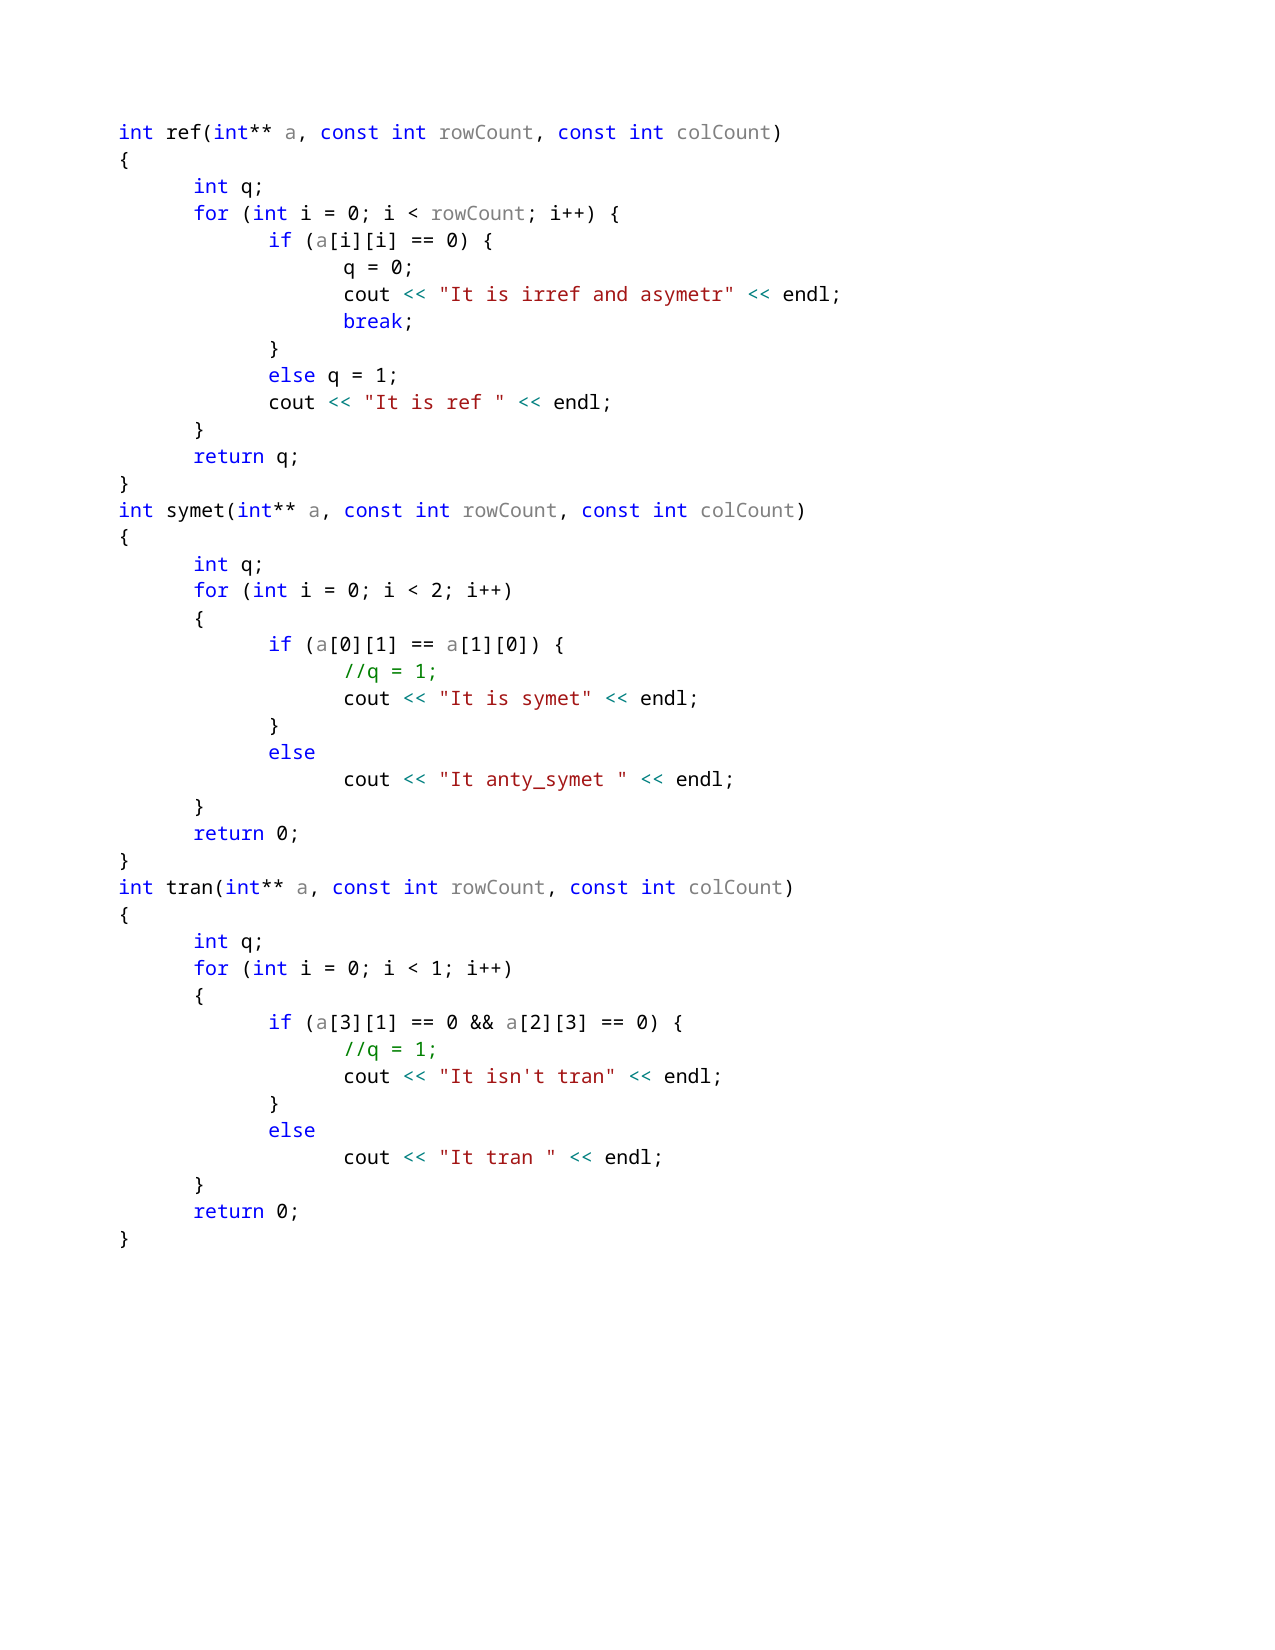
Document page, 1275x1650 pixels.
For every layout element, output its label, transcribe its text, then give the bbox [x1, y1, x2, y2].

text else q = 1; [118, 361, 1157, 388]
text q = 0; [118, 253, 1157, 280]
text cout << "It is irref and asymetr" << endl; [118, 280, 1157, 307]
text return q; [118, 442, 1157, 469]
text for (int i = 0; i < 2; i++) [118, 577, 1157, 604]
text { [118, 523, 1157, 550]
text } [118, 415, 1157, 442]
text return 0; [118, 819, 1157, 847]
text } [118, 1224, 1157, 1251]
text } [118, 712, 1157, 739]
text int tran(int** a, const int rowCount, const int colCount) [118, 873, 1157, 901]
text int q; [118, 927, 1157, 954]
text int ref(int** a, const int rowCount, const int colCount) [118, 118, 1157, 145]
text { [118, 901, 1157, 927]
text for (int i = 0; i < rowCount; i++) { [118, 199, 1157, 226]
text else [118, 739, 1157, 766]
text } [118, 1089, 1157, 1116]
text break; [118, 307, 1157, 334]
text //q = 1; [118, 658, 1157, 685]
text cout << "It anty_symet " << endl; [118, 766, 1157, 793]
text for (int i = 0; i < 1; i++) [118, 954, 1157, 981]
text int q; [118, 172, 1157, 199]
text return 0; [118, 1197, 1157, 1224]
text { [118, 145, 1157, 172]
text if (a[i][i] == 0) { [118, 226, 1157, 253]
text //q = 1; [118, 1035, 1157, 1062]
text cout << "It isn't tran" << endl; [118, 1062, 1157, 1089]
text } [118, 334, 1157, 361]
text int q; [118, 550, 1157, 577]
text int symet(int** a, const int rowCount, const int colCount) [118, 496, 1157, 523]
text cout << "It is ref " << endl; [118, 388, 1157, 415]
text } [118, 847, 1157, 873]
text { [118, 981, 1157, 1008]
text cout << "It is symet" << endl; [118, 685, 1157, 712]
text } [118, 793, 1157, 819]
text else [118, 1116, 1157, 1143]
text } [118, 469, 1157, 496]
text cout << "It tran " << endl; [118, 1143, 1157, 1170]
text { [118, 604, 1157, 631]
text if (a[3][1] == 0 && a[2][3] == 0) { [118, 1008, 1157, 1035]
text if (a[0][1] == a[1][0]) { [118, 631, 1157, 658]
text } [118, 1170, 1157, 1197]
